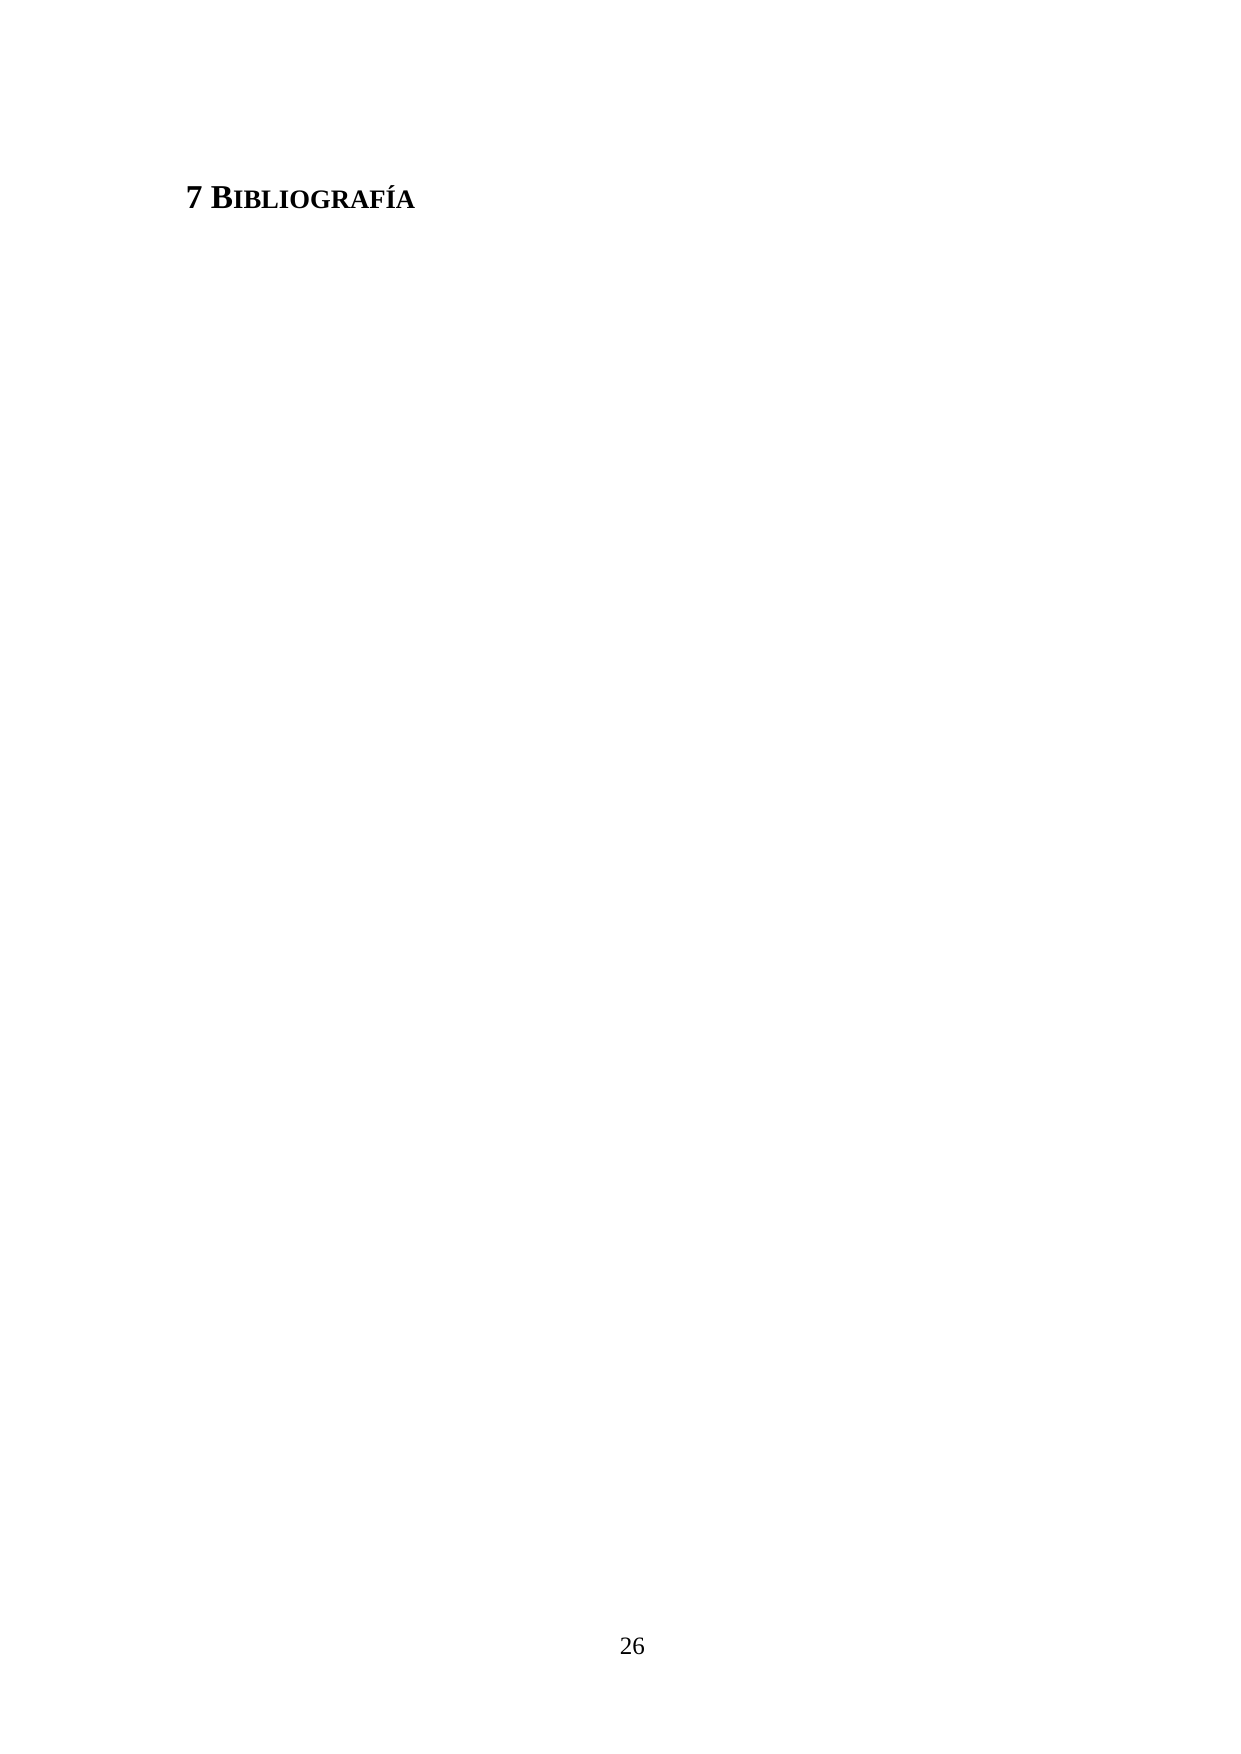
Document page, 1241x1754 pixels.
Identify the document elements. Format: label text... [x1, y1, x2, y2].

subtitle Bibliografía [177, 177, 1063, 216]
